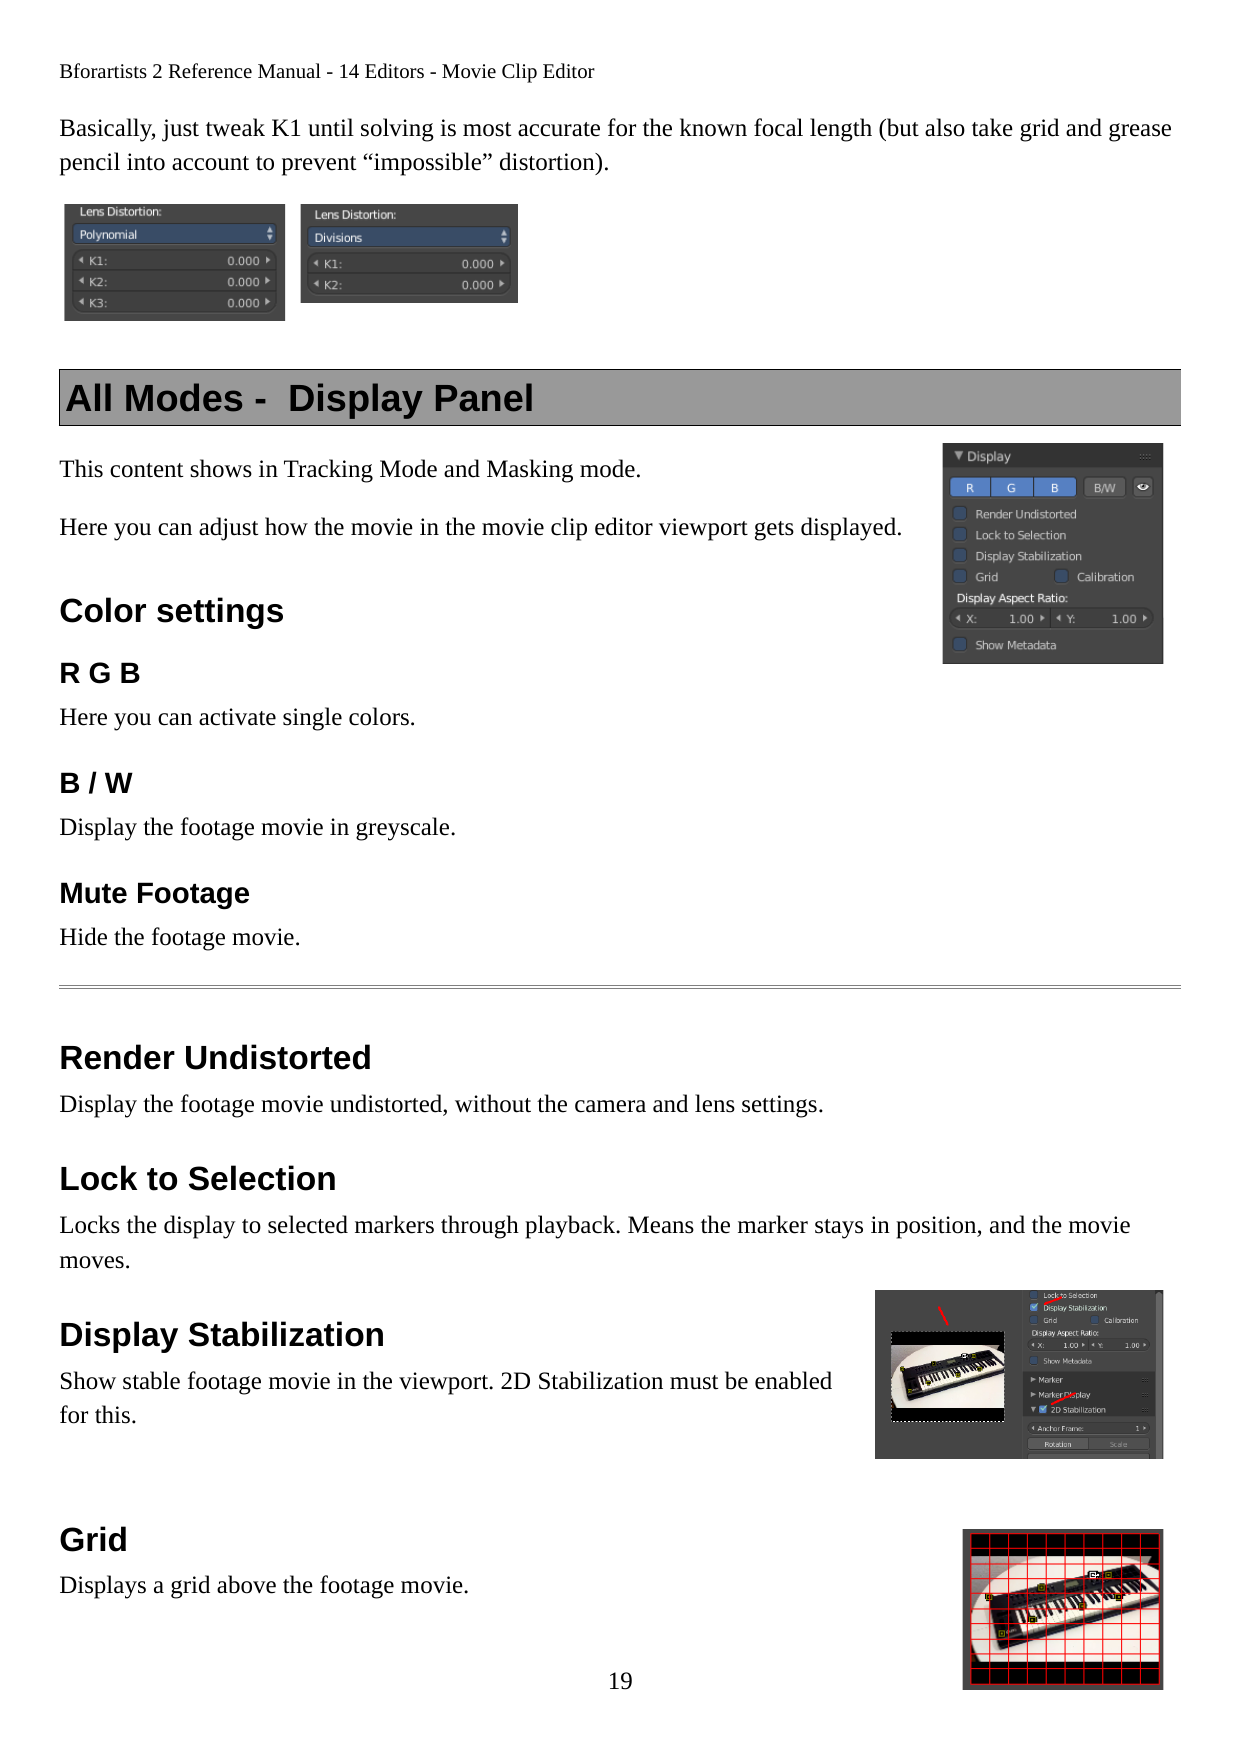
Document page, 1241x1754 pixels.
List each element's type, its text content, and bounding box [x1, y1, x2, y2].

subtitle Render Undistorted [59, 1038, 1181, 1077]
subtitle Display Stabilization [59, 1315, 875, 1353]
text Displays a grid above the footage movie. [59, 1571, 962, 1599]
picture [875, 1290, 1164, 1459]
text Basically, just tweak K1 until solving is most accurate for the known focal length (but also take grid and grease pencil into account to prevent “impossible” distortion). [59, 113, 1181, 176]
text Here you can activate single colors. [59, 702, 1181, 731]
picture [962, 1529, 1164, 1690]
subtitle [1164, 1315, 1181, 1353]
subtitle Color settings [59, 590, 942, 629]
subtitle Mute Footage [59, 876, 1181, 910]
subtitle R G B [59, 656, 1181, 690]
text Display the footage movie in greyscale. [59, 812, 1181, 841]
subtitle [1164, 590, 1181, 629]
text Display the footage movie undistorted, without the camera and lens settings. [59, 1089, 1181, 1118]
text Show stable footage movie in the viewport. 2D Stabilization must be enabled for this. [59, 1366, 875, 1429]
subtitle B / W [59, 766, 1181, 800]
text This content shows in Tracking Mode and Masking mode. [59, 454, 942, 483]
text Hide the footage movie. [59, 922, 1181, 951]
picture [942, 443, 1164, 664]
picture [64, 204, 286, 321]
subtitle Grid [59, 1519, 1181, 1558]
subtitle Lock to Selection [59, 1159, 1181, 1198]
picture [300, 204, 518, 303]
text Locks the display to selected markers through playback. Means the marker stays in position, and the movie moves. [59, 1210, 1181, 1274]
table_header All Modes - Display Panel [60, 370, 1181, 425]
text Here you can adjust how the movie in the movie clip editor viewport gets displayed. [59, 512, 942, 541]
